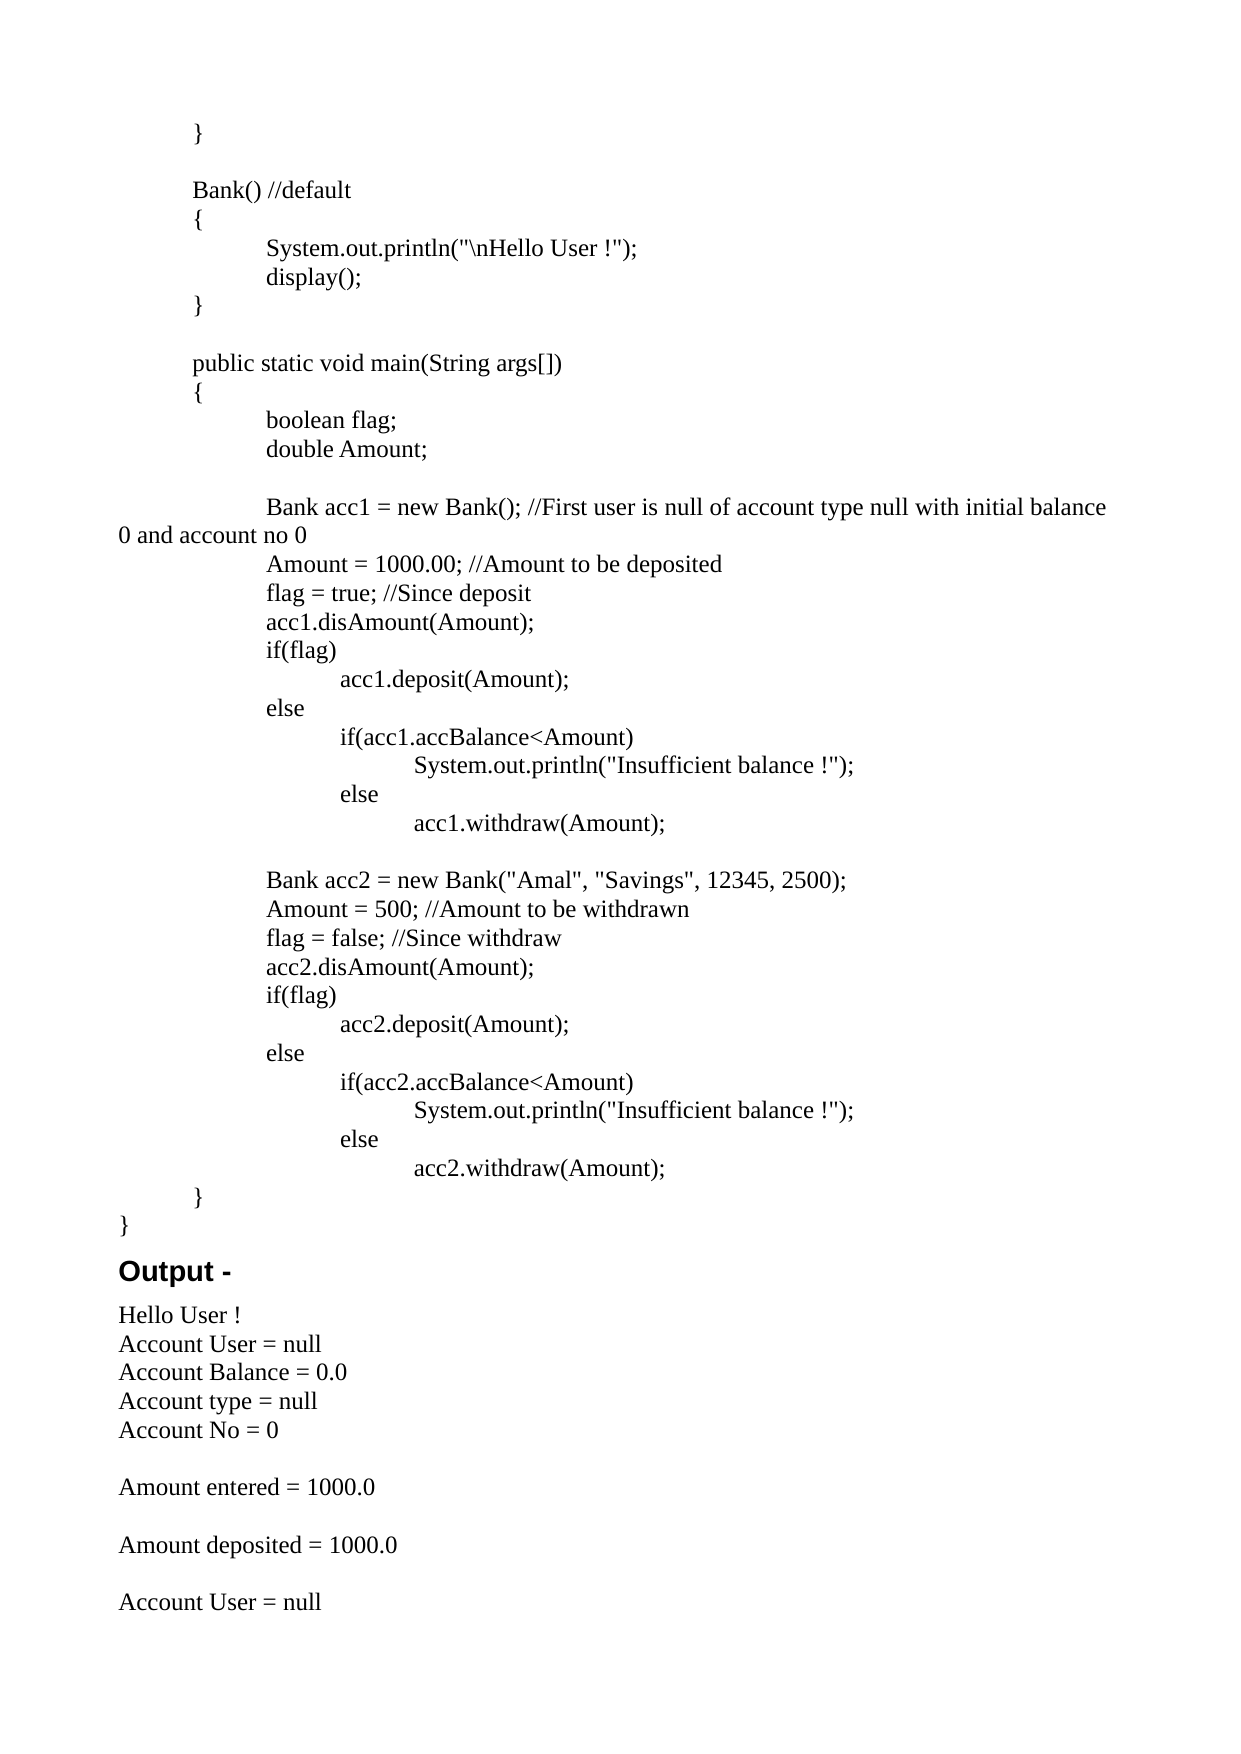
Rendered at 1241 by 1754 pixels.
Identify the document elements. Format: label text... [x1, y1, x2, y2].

text Bank acc2 = new Bank("Amal", "Savings", 12345, 2500); [118, 866, 1122, 894]
text else [118, 1124, 1122, 1153]
text else [118, 779, 1122, 808]
text acc1.deposit(Amount); [118, 664, 1122, 693]
text else [118, 693, 1122, 722]
text display(); [118, 262, 1122, 291]
text else [118, 1038, 1122, 1067]
text double Amount; [118, 434, 1122, 463]
text public static void main(String args[]) [118, 348, 1122, 377]
text if(acc2.accBalance<Amount) [118, 1067, 1122, 1096]
text acc2.withdraw(Amount); [118, 1153, 1122, 1182]
text Account User = null [118, 1329, 1122, 1357]
text Bank acc1 = new Bank(); //First user is null of account type null with initial balance 0 and account no 0 [118, 492, 1122, 549]
text if(flag) [118, 981, 1122, 1009]
text Account User = null [118, 1587, 1122, 1616]
text Account No = 0 [118, 1415, 1122, 1444]
text System.out.println("Insufficient balance !"); [118, 1096, 1122, 1124]
text System.out.println("\nHello User !"); [118, 233, 1122, 262]
text acc1.withdraw(Amount); [118, 808, 1122, 837]
subtitle Output - [118, 1254, 1122, 1287]
text flag = true; //Since deposit [118, 578, 1122, 607]
text { [118, 377, 1122, 406]
text if(acc1.accBalance<Amount) [118, 722, 1122, 751]
text acc1.disAmount(Amount); [118, 607, 1122, 636]
text Bank() //default [118, 176, 1122, 204]
text } [118, 1211, 1122, 1239]
text Account type = null [118, 1386, 1122, 1415]
text System.out.println("Insufficient balance !"); [118, 751, 1122, 779]
text } [118, 1182, 1122, 1211]
text flag = false; //Since withdraw [118, 923, 1122, 952]
text { [118, 204, 1122, 233]
text } [118, 118, 1122, 147]
text Account Balance = 0.0 [118, 1357, 1122, 1386]
text Amount deposited = 1000.0 [118, 1530, 1122, 1559]
text acc2.deposit(Amount); [118, 1009, 1122, 1038]
text acc2.disAmount(Amount); [118, 952, 1122, 981]
text Amount = 1000.00; //Amount to be deposited [118, 549, 1122, 578]
text boolean flag; [118, 406, 1122, 434]
text if(flag) [118, 636, 1122, 664]
text } [118, 291, 1122, 319]
text Amount entered = 1000.0 [118, 1472, 1122, 1501]
text Hello User ! [118, 1300, 1122, 1329]
text Amount = 500; //Amount to be withdrawn [118, 894, 1122, 923]
